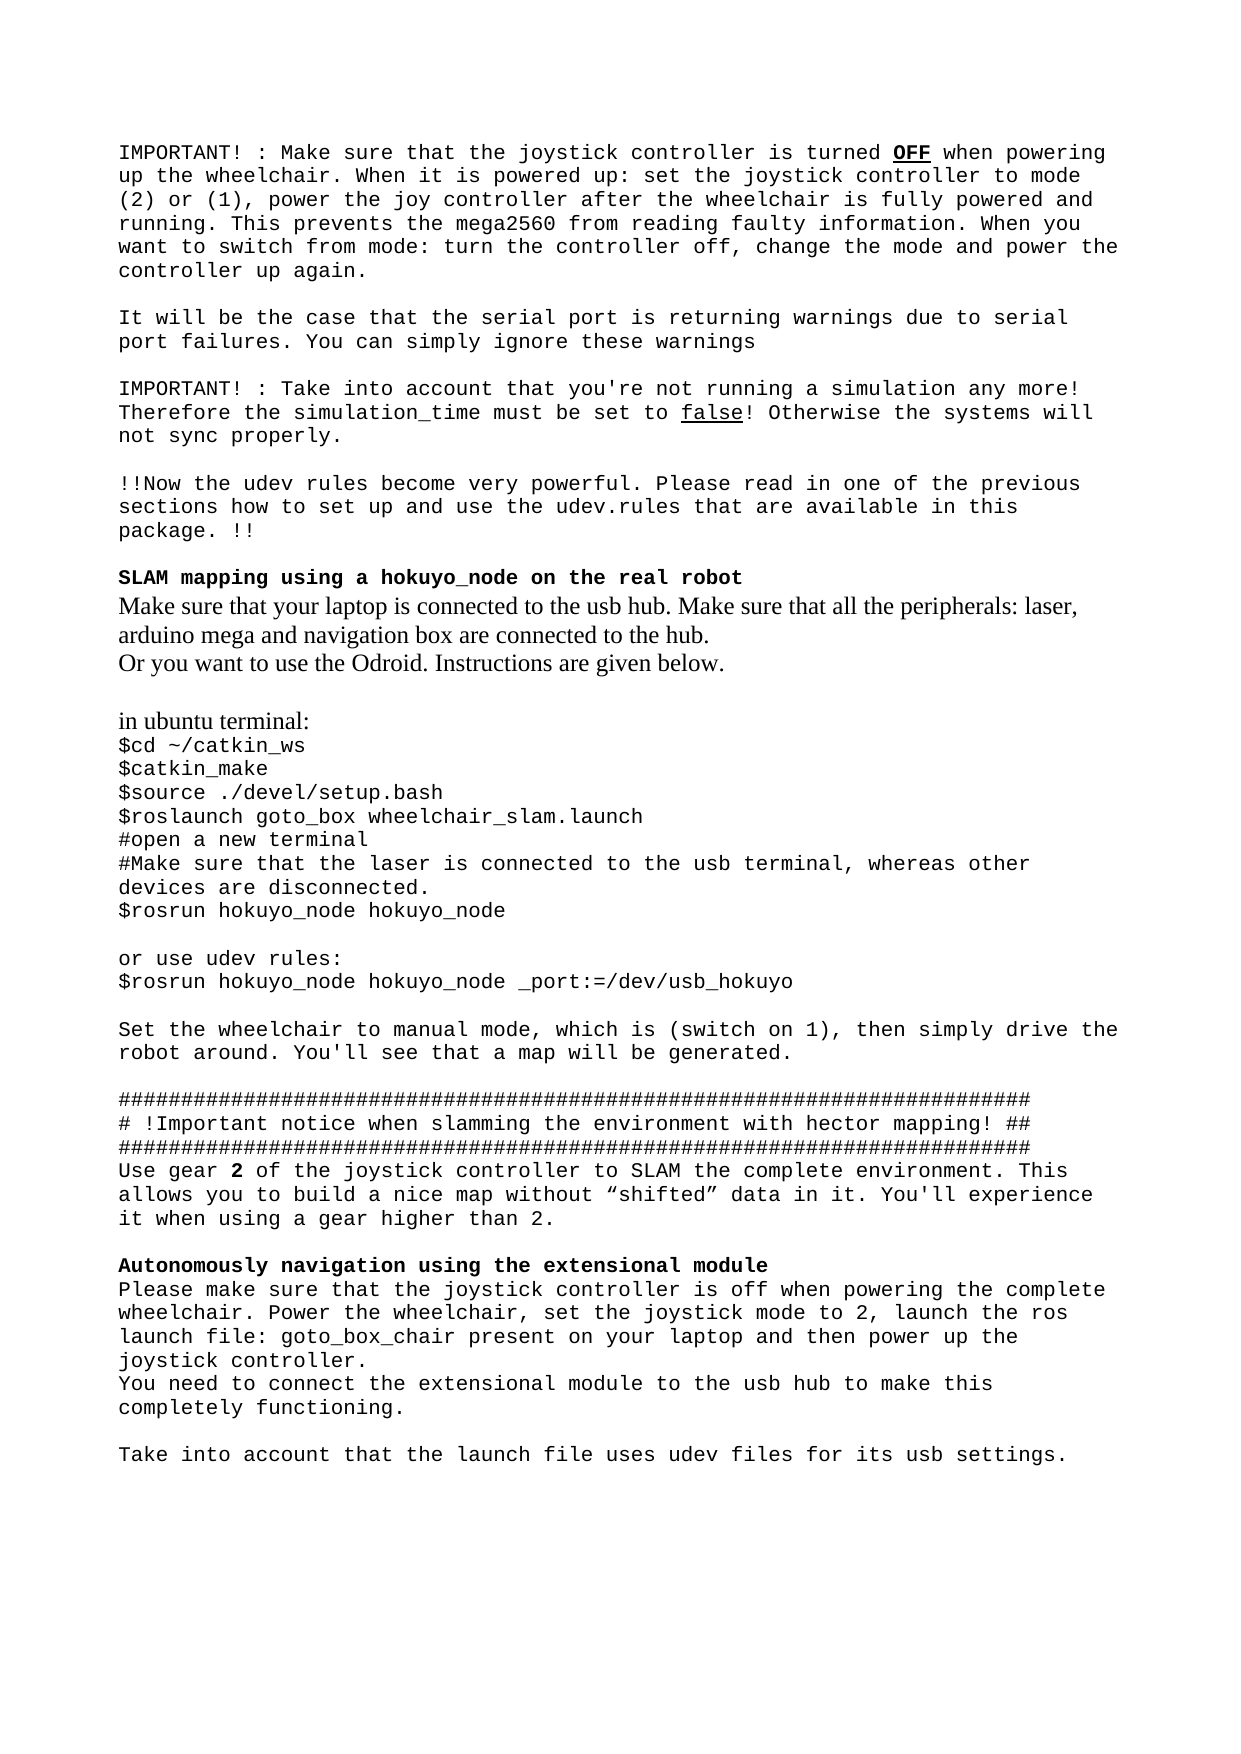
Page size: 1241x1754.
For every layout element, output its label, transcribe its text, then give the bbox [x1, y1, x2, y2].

text Autonomously navigation using the extensional module Please make sure that the joystick controller is off when powering the complete wheelchair. Power the wheelchair, set the joystick mode to 2, launch the ros launch file: goto_box_chair present on your laptop and then power up the joystick controller. [118, 1255, 1122, 1373]
text $rosrun hokuyo_node hokuyo_node _port:=/dev/usb_hokuyo [118, 971, 1122, 995]
text Take into account that the launch file uses udev files for its usb settings. [118, 1444, 1122, 1468]
text #open a new terminal #Make sure that the laser is connected to the usb terminal, whereas other devices are disconnected. $rosrun hokuyo_node hokuyo_node [118, 829, 1122, 924]
text $catkin_make [118, 758, 1122, 782]
text $roslaunch goto_box wheelchair_slam.launch [118, 806, 1122, 829]
text $source ./devel/setup.bash [118, 782, 1122, 806]
text Or you want to use the Odroid. Instructions are given below. [118, 648, 1122, 677]
text Make sure that your laptop is connected to the usb hub. Make sure that all the peripherals: laser, arduino mega and navigation box are connected to the hub. [118, 591, 1122, 648]
text IMPORTANT! : Take into account that you're not running a simulation any more! Therefore the simulation_time must be set to false! Otherwise the systems will not sync properly. [118, 378, 1122, 449]
text IMPORTANT! : Make sure that the joystick controller is turned OFF when powering up the wheelchair. When it is powered up: set the joystick controller to mode (2) or (1), power the joy controller after the wheelchair is fully powered and running. This prevents the mega2560 from reading faulty information. When you want to switch from mode: turn the controller off, change the mode and power the controller up again. [118, 142, 1122, 284]
text or use udev rules: [118, 948, 1122, 971]
text SLAM mapping using a hokuyo_node on the real robot [118, 567, 1122, 591]
text ######################################################################### # !Important notice when slamming the environment with hector mapping! ## ######################################################################### [118, 1089, 1122, 1160]
text You need to connect the extensional module to the usb hub to make this completely functioning. [118, 1373, 1122, 1421]
text It will be the case that the serial port is returning warnings due to serial port failures. You can simply ignore these warnings [118, 307, 1122, 354]
text Use gear 2 of the joystick controller to SLAM the complete environment. This allows you to build a nice map without “shifted” data in it. You'll experience it when using a gear higher than 2. [118, 1160, 1122, 1231]
text Set the wheelchair to manual mode, which is (switch on 1), then simply drive the robot around. You'll see that a map will be generated. [118, 1018, 1122, 1066]
text !!Now the udev rules become very powerful. Please read in one of the previous sections how to set up and use the udev.rules that are available in this package. !! [118, 473, 1122, 544]
text in ubuntu terminal: [118, 706, 1122, 735]
text $cd ~/catkin_ws [118, 735, 1122, 758]
